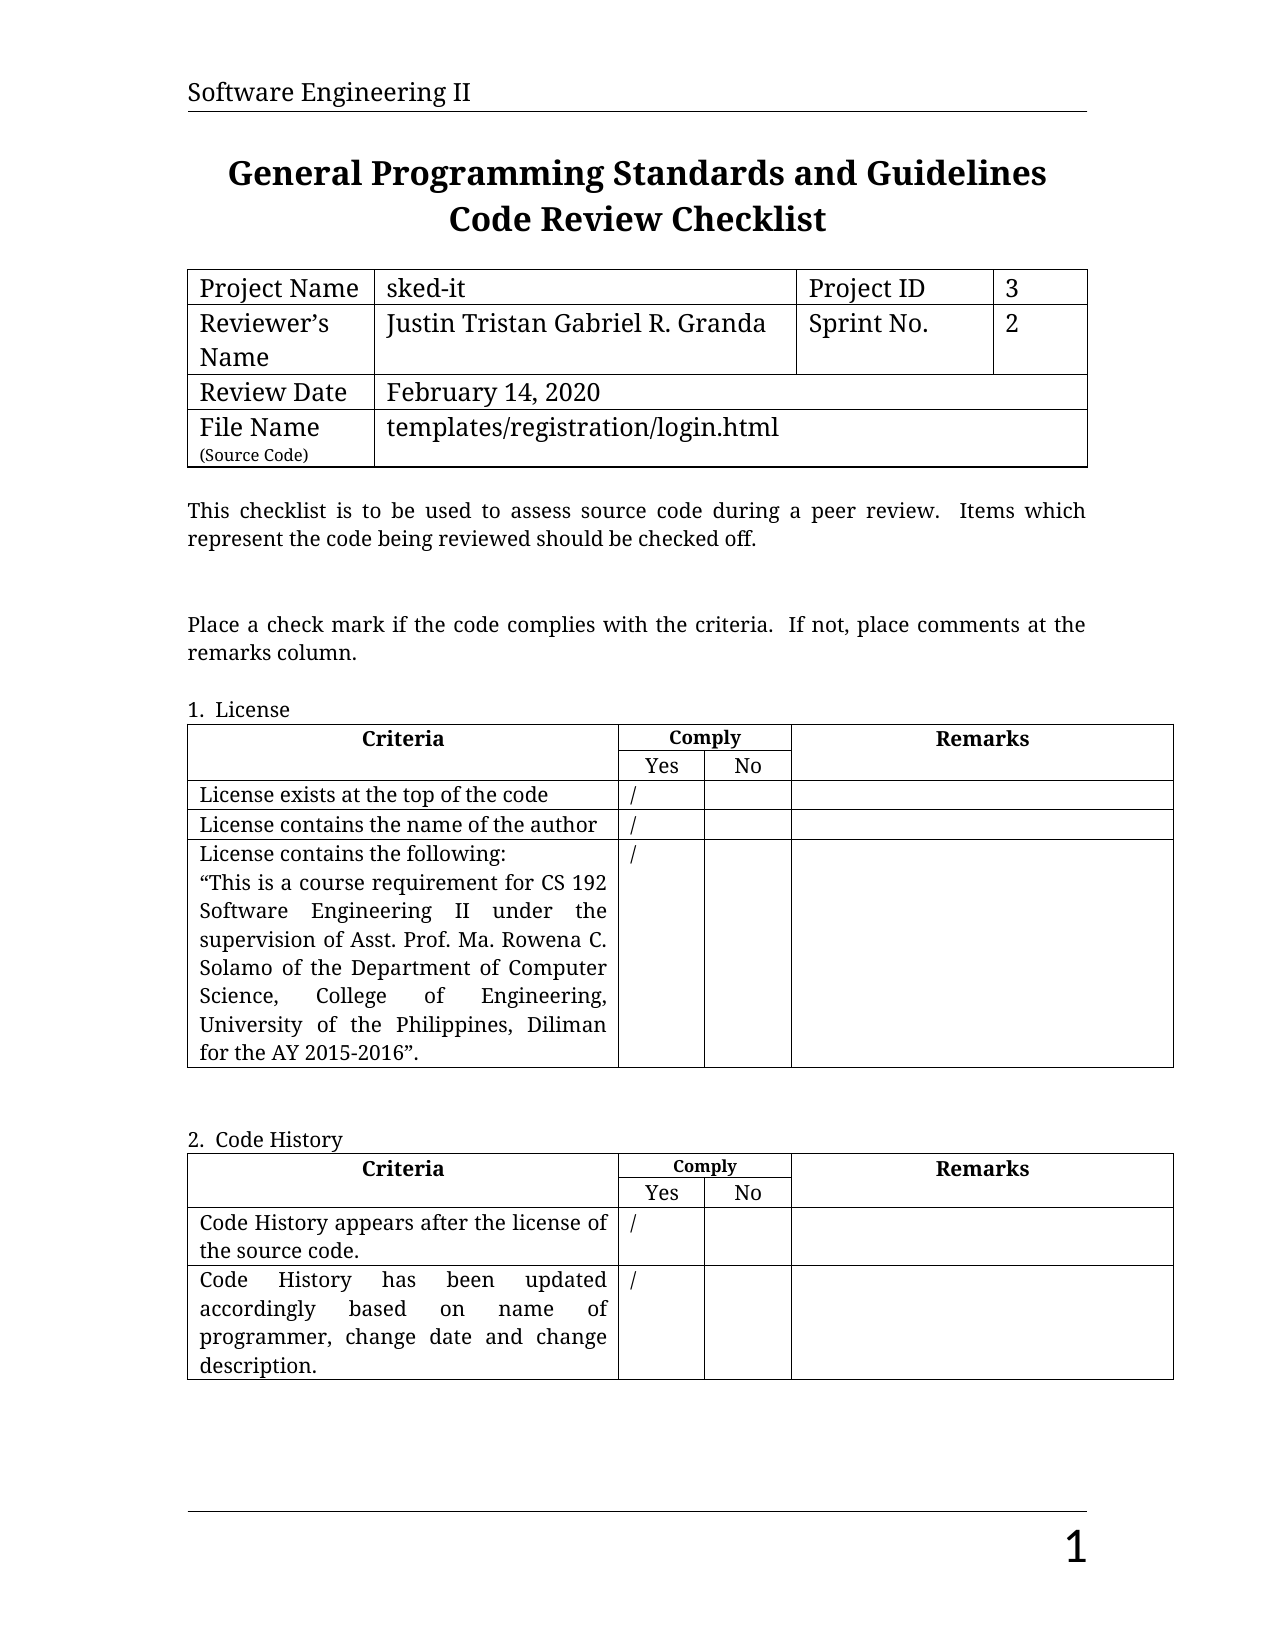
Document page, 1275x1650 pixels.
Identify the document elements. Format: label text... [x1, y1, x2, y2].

table_cell 2 [994, 305, 1087, 373]
table_header Project ID [797, 270, 993, 304]
table_cell License contains the name of the author [188, 810, 618, 838]
text 1. License [187, 695, 1087, 723]
table_cell [705, 1266, 791, 1379]
table_cell [792, 781, 1173, 809]
table_cell [792, 840, 1173, 1067]
table_cell [705, 1208, 791, 1264]
table_cell / [619, 781, 704, 809]
table_cell File Name (Source Code) [188, 410, 374, 466]
table_header Criteria [188, 1154, 618, 1207]
table_header 3 [994, 270, 1087, 304]
text Place a check mark if the code complies with the criteria. If not, place comments at the remarks column. [187, 610, 1087, 667]
table_cell / [619, 810, 704, 838]
table_cell [705, 781, 791, 809]
table_cell Sprint No. [797, 305, 993, 373]
table_cell No [705, 751, 791, 779]
table_cell [792, 1266, 1173, 1379]
text 2. Code History [187, 1125, 1087, 1153]
table_cell Code History appears after the license of the source code. [188, 1208, 618, 1264]
table_header Comply [619, 1154, 791, 1177]
table_cell / [619, 1266, 704, 1379]
table_cell / [619, 1208, 704, 1264]
table_cell Code History has been updated accordingly based on name of programmer, change date and change description. [188, 1266, 618, 1379]
table_header sked-it [375, 270, 796, 304]
table_cell Justin Tristan Gabriel R. Granda [375, 305, 796, 373]
table_cell Review Date [188, 375, 374, 409]
table_cell License contains the following: “This is a course requirement for CS 192 Software Engineering II under the supervision of Asst. Prof. Ma. Rowena C. Solamo of the Department of Computer Science, College of Engineering, University of the Philippines, Diliman for the AY 2015-2016”. [188, 840, 618, 1067]
table_cell [792, 810, 1173, 838]
table_cell [705, 810, 791, 838]
text General Programming Standards and Guidelines Code Review Checklist [187, 150, 1087, 241]
table_cell [792, 1208, 1173, 1264]
table_cell [705, 840, 791, 1067]
table_cell Yes [619, 751, 704, 779]
table_cell Yes [619, 1178, 704, 1207]
table_header Criteria [188, 725, 618, 779]
text This checklist is to be used to assess source code during a peer review. Items which represent the code being reviewed should be checked off. [187, 496, 1087, 553]
table_header Remarks [792, 725, 1173, 779]
table_cell Reviewer’s Name [188, 305, 374, 373]
table_cell No [705, 1178, 791, 1207]
table_cell / [619, 840, 704, 1067]
table_cell February 14, 2020 [375, 375, 1087, 409]
table_header Comply [619, 725, 791, 750]
table_cell templates/registration/login.html [375, 410, 1087, 466]
table_header Remarks [792, 1154, 1173, 1207]
table_cell License exists at the top of the code [188, 781, 618, 809]
table_header Project Name [188, 270, 374, 304]
